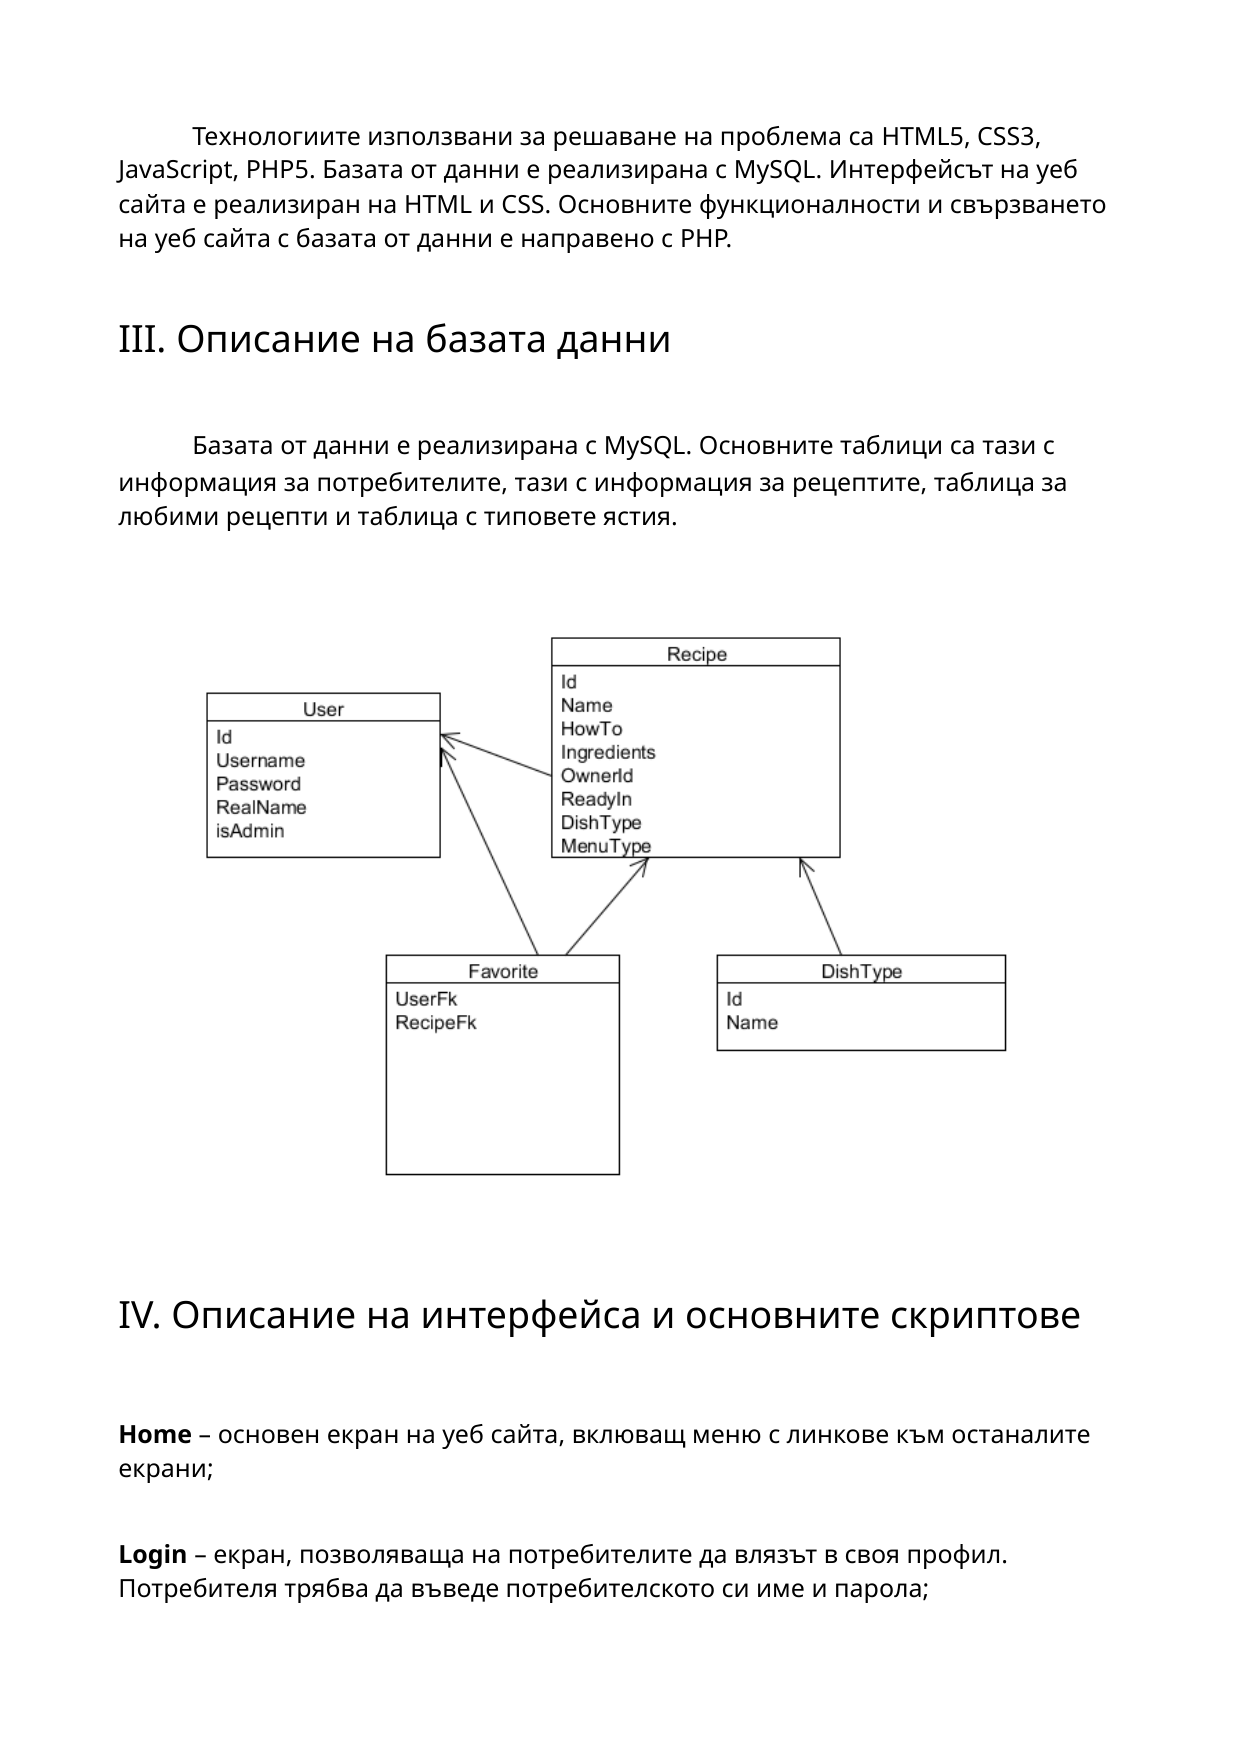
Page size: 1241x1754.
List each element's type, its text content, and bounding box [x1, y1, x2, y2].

text IV. Описание на интерфейса и основните скриптове [118, 1289, 1122, 1340]
text III. Описание на базата данни [118, 312, 1122, 363]
picture [179, 610, 1033, 1203]
text Login – екран, позволяваща на потребителите да влязът в своя профил. Потребителя трябва да въведе потребителското си име и парола; [118, 1536, 1122, 1604]
text Технологиите използвани за решаване на проблема са HTML5, CSS3, JavaScript, PHP5. Базата от данни е реализирана с MySQL. Интерфейсът на уеб сайта е реализиран на HTML и CSS. Основните функционалности и свързването на уеб сайта с базата от данни е направено с PHP. [118, 118, 1122, 254]
text Базата от данни е реализирана с MySQL. Основните таблици са тази с информация за потребителите, тази с информация за рецептите, таблица за любими рецепти и таблица с типовете ястия. [118, 414, 1122, 533]
text Home – основен екран на уеб сайта, вклюващ меню с линкове към останалите екрани; [118, 1417, 1122, 1485]
